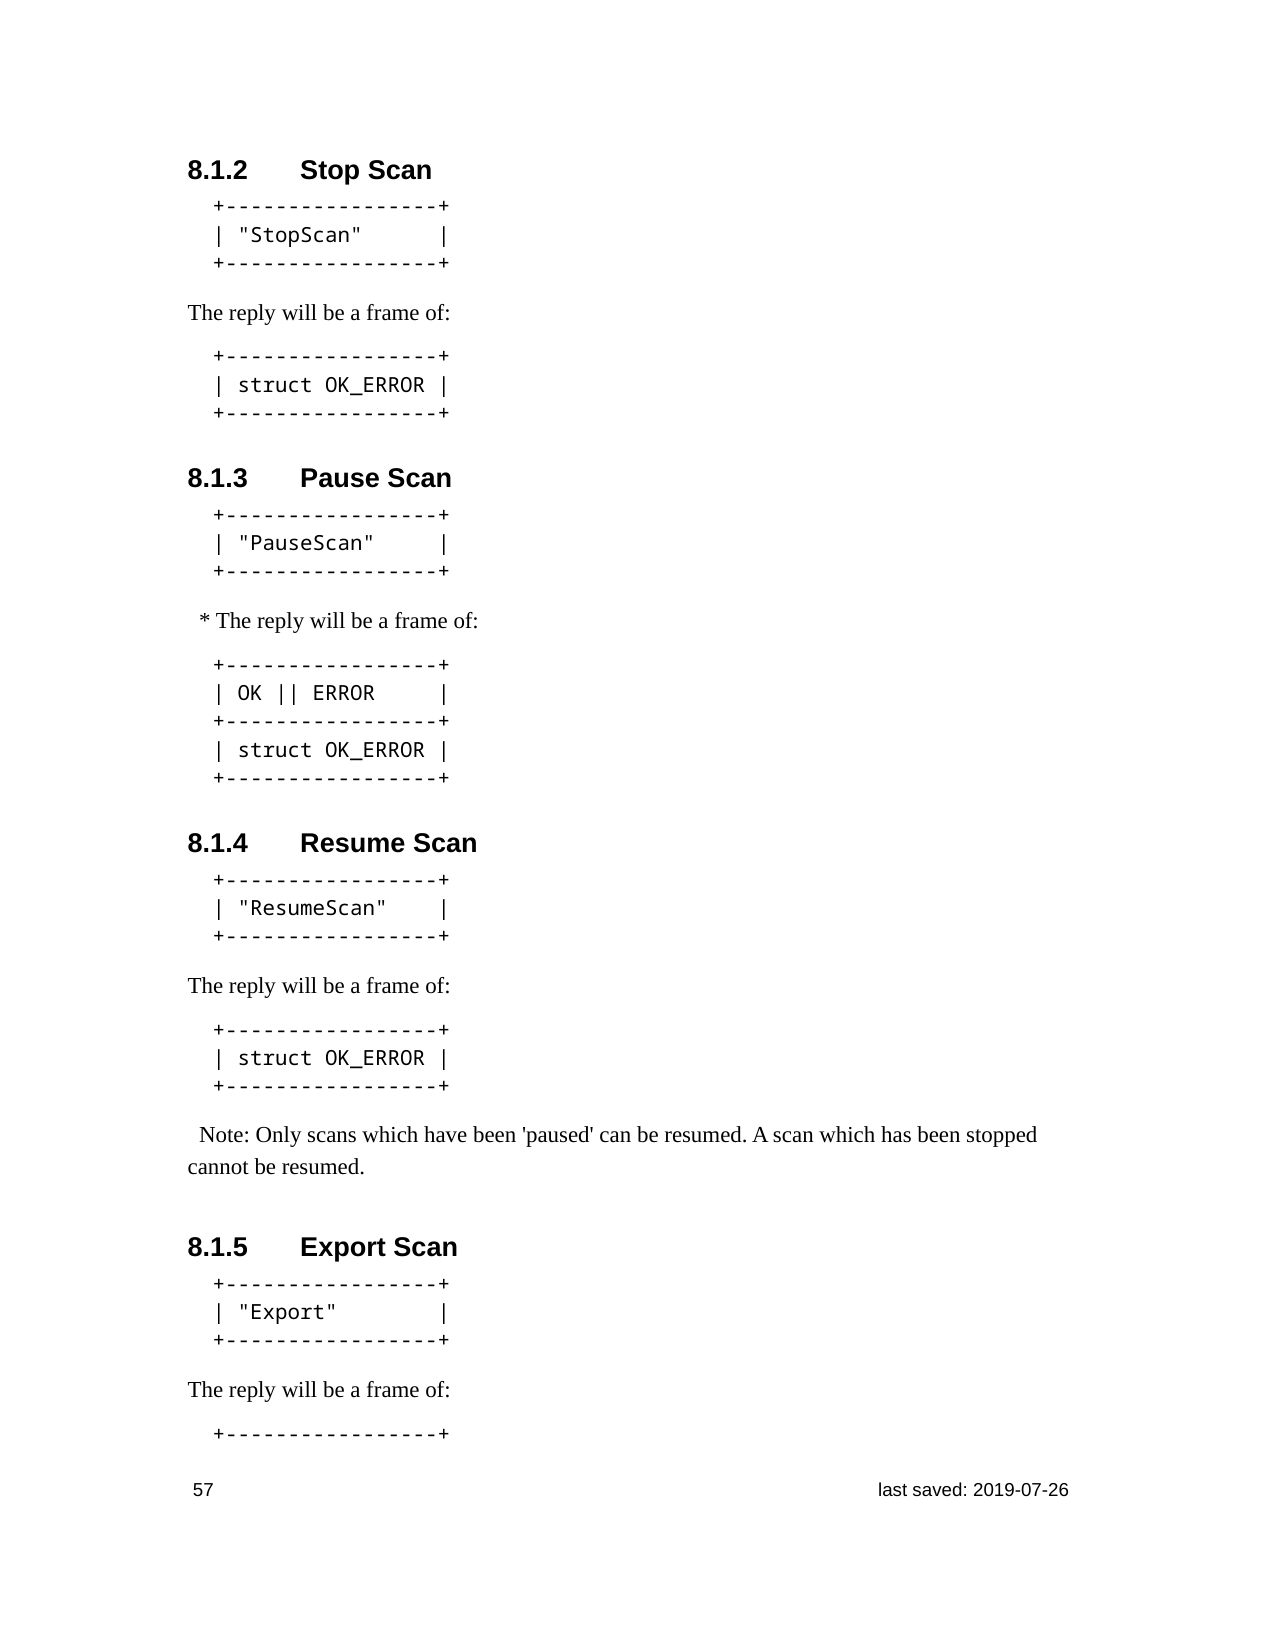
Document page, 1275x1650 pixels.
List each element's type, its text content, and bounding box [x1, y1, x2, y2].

text +-----------------+ [187, 1269, 1087, 1297]
text +-----------------+ [187, 1419, 1087, 1447]
text | "StopScan" | [187, 220, 1087, 248]
text +-----------------+ [187, 342, 1087, 370]
text +-----------------+ [187, 192, 1087, 220]
text +-----------------+ [187, 557, 1087, 585]
text +-----------------+ [187, 248, 1087, 277]
text +-----------------+ [187, 500, 1087, 528]
text | "ResumeScan" | [187, 893, 1087, 922]
text | "PauseScan" | [187, 528, 1087, 557]
text +-----------------+ [187, 398, 1087, 427]
text +-----------------+ [187, 650, 1087, 678]
text Note: Only scans which have been 'paused' can be resumed. A scan which has been stopped cannot be resumed. [187, 1117, 1087, 1179]
subtitle Resume Scan [187, 823, 1087, 858]
text | struct OK_ERROR | [187, 370, 1087, 398]
text The reply will be a frame of: [187, 967, 1087, 998]
text * The reply will be a frame of: [187, 602, 1087, 633]
text | struct OK_ERROR | [187, 1043, 1087, 1072]
text +-----------------+ [187, 1072, 1087, 1100]
subtitle Stop Scan [187, 150, 1087, 185]
text +-----------------+ [187, 865, 1087, 893]
text +-----------------+ [187, 922, 1087, 950]
text The reply will be a frame of: [187, 1371, 1087, 1402]
text +-----------------+ [187, 763, 1087, 792]
text +-----------------+ [187, 1015, 1087, 1043]
text | struct OK_ERROR | [187, 735, 1087, 763]
subtitle Pause Scan [187, 458, 1087, 493]
subtitle Export Scan [187, 1227, 1087, 1262]
text | OK || ERROR | [187, 678, 1087, 707]
text The reply will be a frame of: [187, 294, 1087, 325]
text +-----------------+ [187, 707, 1087, 735]
text +-----------------+ [187, 1326, 1087, 1354]
text | "Export" | [187, 1297, 1087, 1326]
